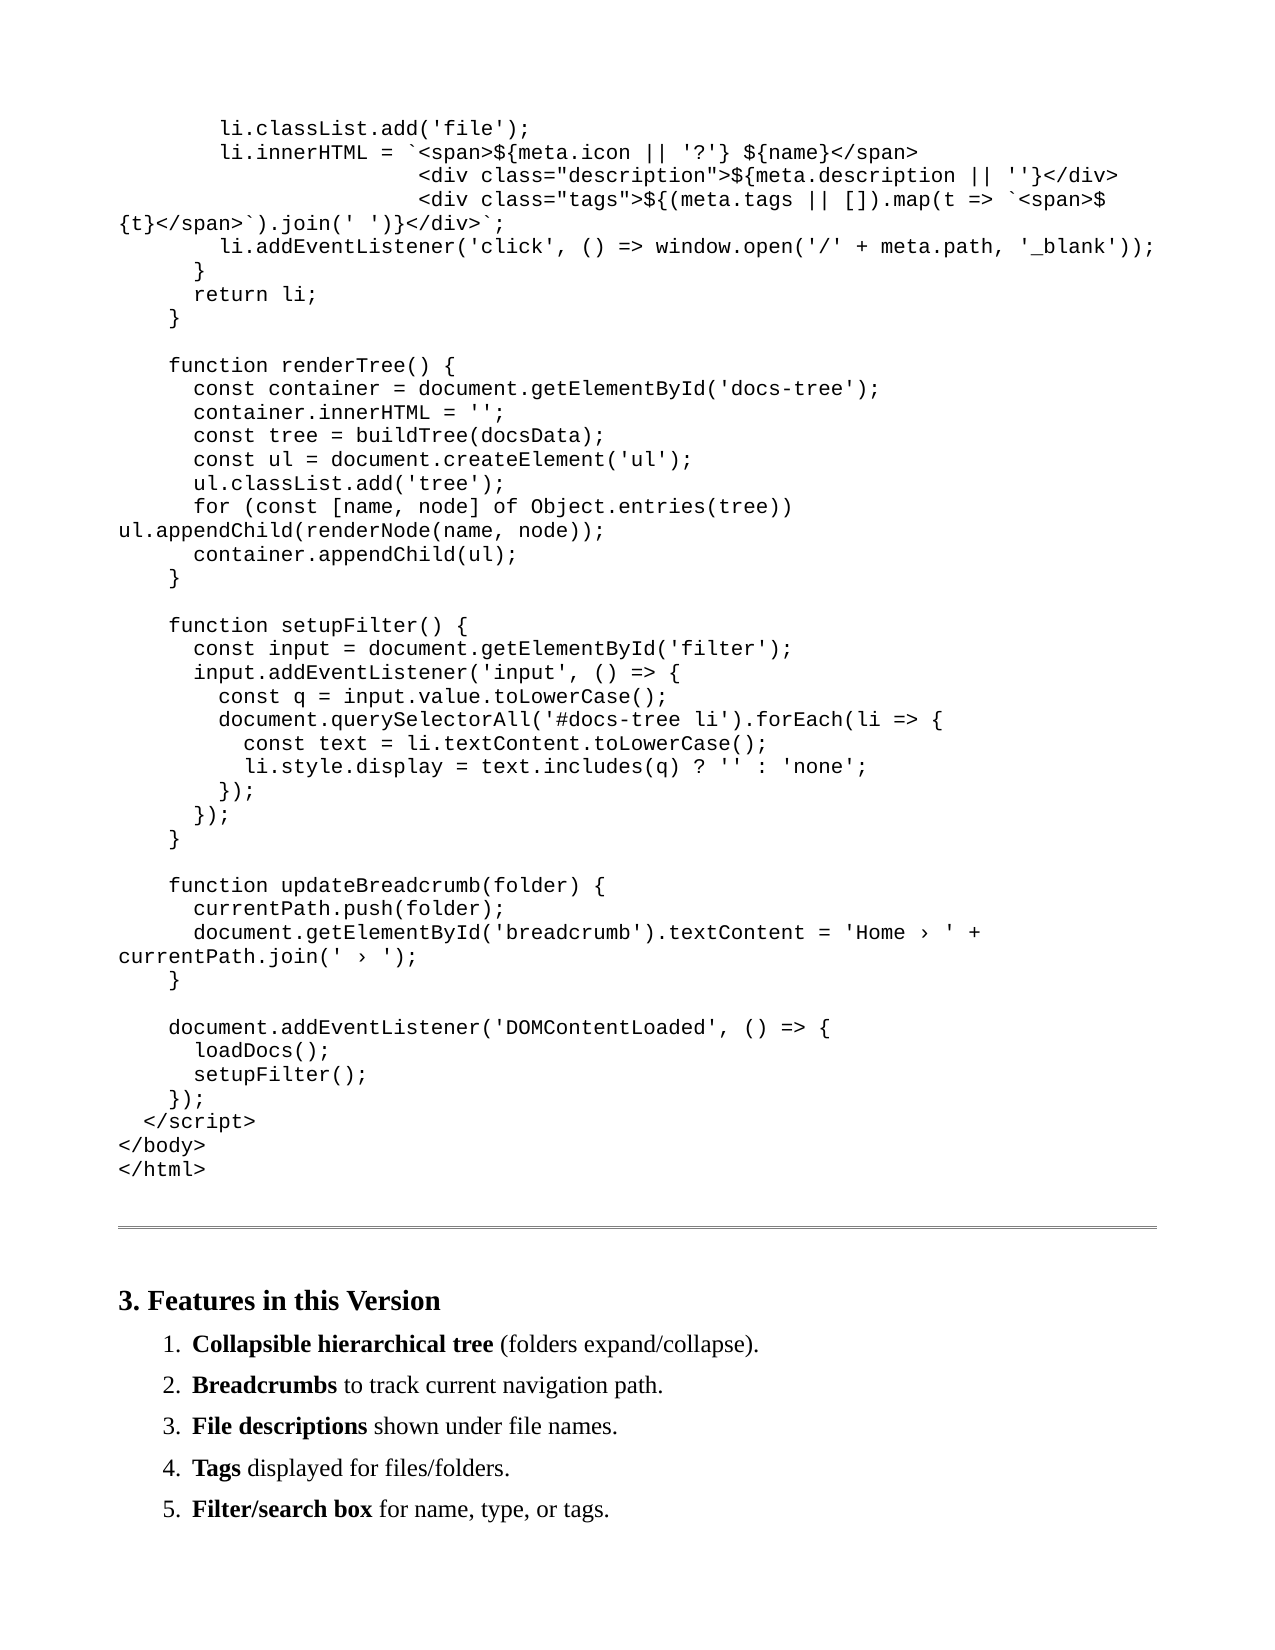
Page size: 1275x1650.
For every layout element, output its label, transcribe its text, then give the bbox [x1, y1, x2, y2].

text ul.classList.add('tree'); [118, 473, 1157, 496]
text return li; [118, 284, 1157, 307]
text const tree = buildTree(docsData); [118, 426, 1157, 449]
text li.addEventListener('click', () => window.open('/' + meta.path, '_blank')); [118, 236, 1157, 260]
text <div class="description">${meta.description || ''}</div> [118, 165, 1157, 189]
text } [118, 827, 1157, 851]
list Tags displayed for files/folders. [162, 1453, 1157, 1481]
text const input = document.getElementById('filter'); [118, 638, 1157, 662]
text const text = li.textContent.toLowerCase(); [118, 733, 1157, 757]
text } [118, 969, 1157, 993]
text li.style.display = text.includes(q) ? '' : 'none'; [118, 757, 1157, 780]
subtitle 3. Features in this Version [118, 1283, 1157, 1316]
text </script> [118, 1111, 1157, 1135]
list File descriptions shown under file names. [162, 1411, 1157, 1440]
text }); [118, 1088, 1157, 1111]
text } [118, 567, 1157, 591]
text container.innerHTML = ''; [118, 402, 1157, 426]
text }); [118, 804, 1157, 827]
text const container = document.getElementById('docs-tree'); [118, 378, 1157, 402]
text setupFilter(); [118, 1064, 1157, 1088]
text }); [118, 780, 1157, 804]
text currentPath.push(folder); [118, 898, 1157, 922]
text } [118, 307, 1157, 331]
list Filter/search box for name, type, or tags. [162, 1494, 1157, 1523]
text const q = input.value.toLowerCase(); [118, 686, 1157, 709]
text </body> [118, 1135, 1157, 1158]
text document.getElementById('breadcrumb').textContent = 'Home › ' + currentPath.join(' › '); [118, 922, 1157, 969]
text for (const [name, node] of Object.entries(tree)) ul.appendChild(renderNode(name, node)); [118, 496, 1157, 544]
text function renderTree() { [118, 354, 1157, 378]
text document.addEventListener('DOMContentLoaded', () => { [118, 1017, 1157, 1040]
text function updateBreadcrumb(folder) { [118, 875, 1157, 898]
text li.classList.add('file'); [118, 118, 1157, 142]
text </html> [118, 1158, 1157, 1182]
text document.querySelectorAll('#docs-tree li').forEach(li => { [118, 709, 1157, 733]
text function setupFilter() { [118, 615, 1157, 638]
text input.addEventListener('input', () => { [118, 662, 1157, 686]
text li.innerHTML = `<span>${meta.icon || '?'} ${name}</span> [118, 142, 1157, 165]
text loadDocs(); [118, 1040, 1157, 1064]
text } [118, 260, 1157, 284]
text container.appendChild(ul); [118, 544, 1157, 567]
text const ul = document.createElement('ul'); [118, 449, 1157, 473]
list Collapsible hierarchical tree (folders expand/collapse). [162, 1329, 1157, 1358]
text <div class="tags">${(meta.tags || []).map(t => `<span>${t}</span>`).join(' ')}</div>`; [118, 189, 1157, 236]
list Breadcrumbs to track current navigation path. [162, 1370, 1157, 1399]
